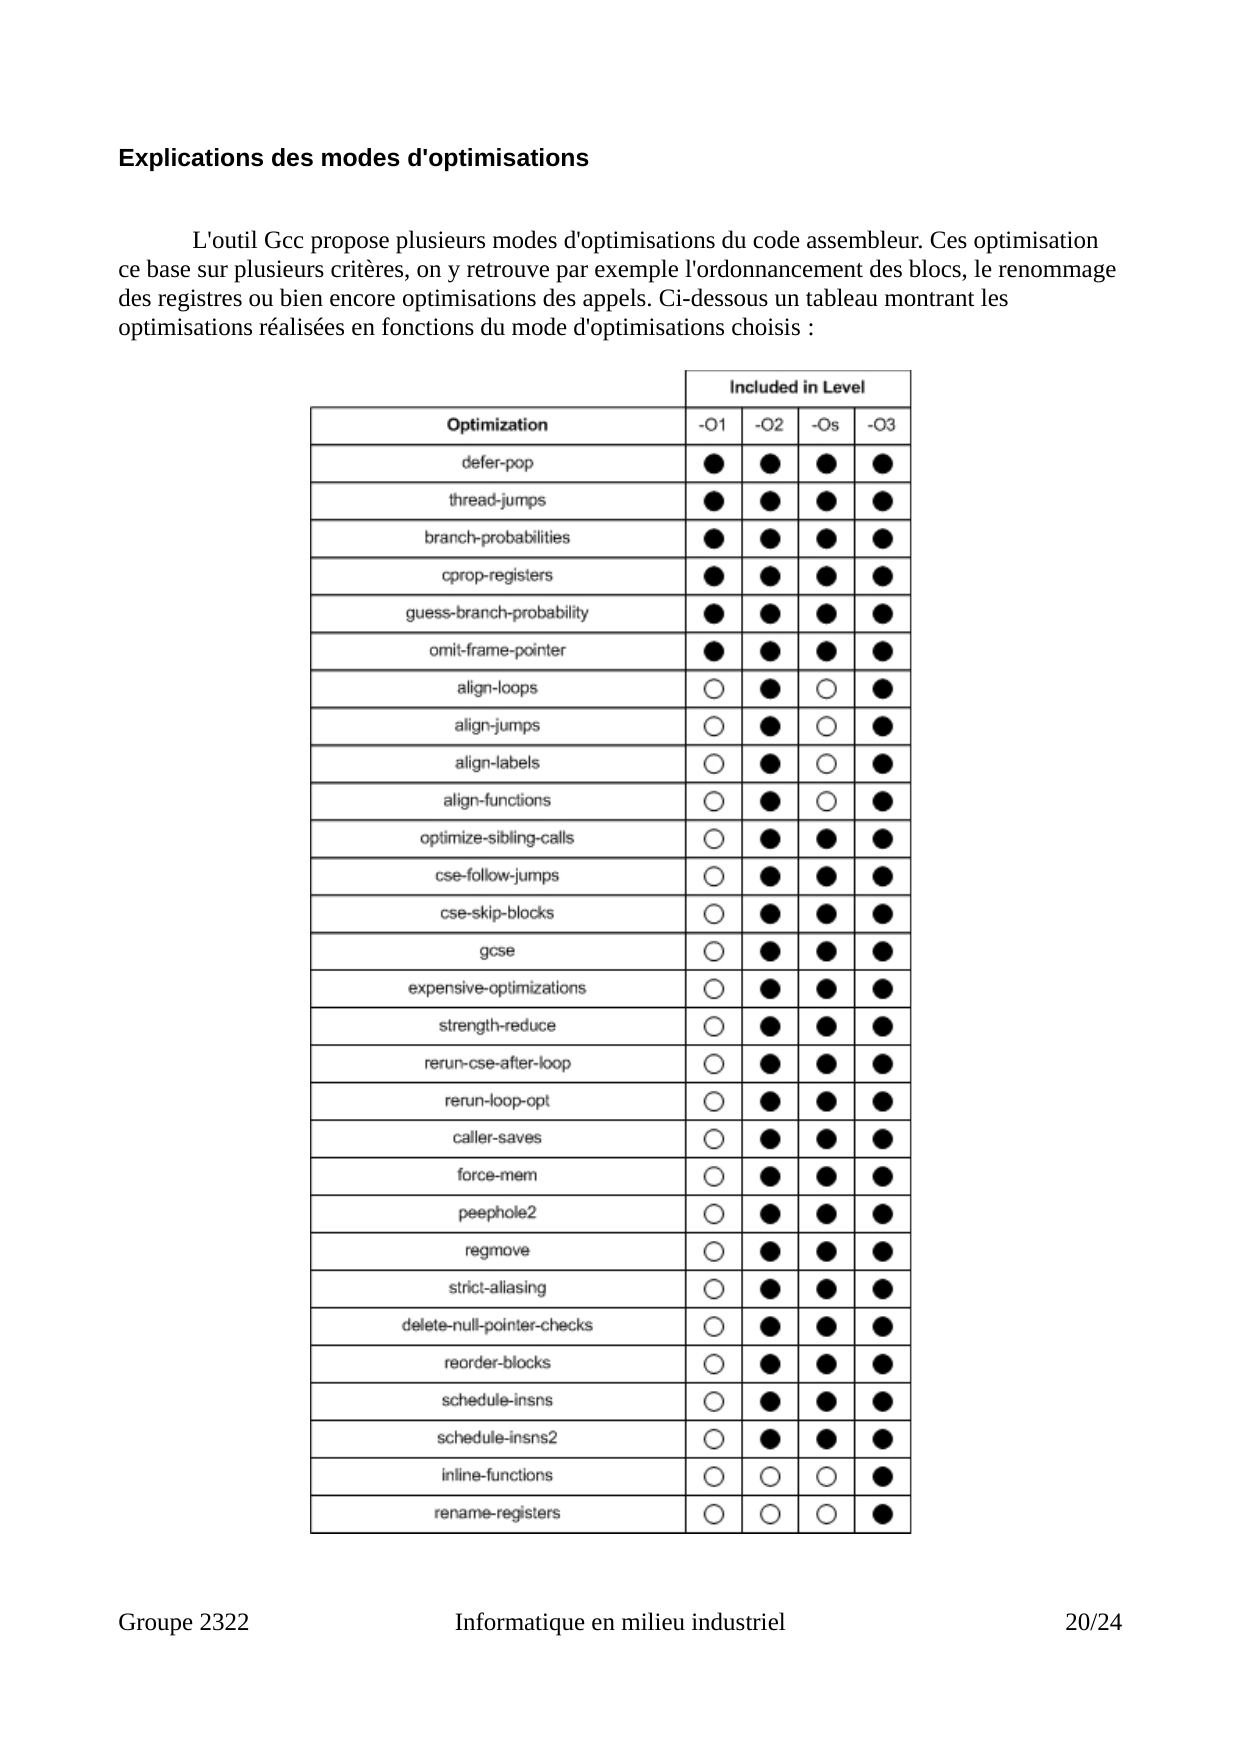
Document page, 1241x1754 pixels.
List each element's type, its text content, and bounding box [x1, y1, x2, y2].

text L'outil Gcc propose plusieurs modes d'optimisations du code assembleur. Ces optimisation ce base sur plusieurs critères, on y retrouve par exemple l'ordonnancement des blocs, le renommage des registres ou bien encore optimisations des appels. Ci-dessous un tableau montrant les optimisations réalisées en fonctions du mode d'optimisations choisis : [118, 225, 1122, 340]
picture [310, 370, 912, 1534]
subtitle Explications des modes d'optimisations [118, 143, 1122, 172]
